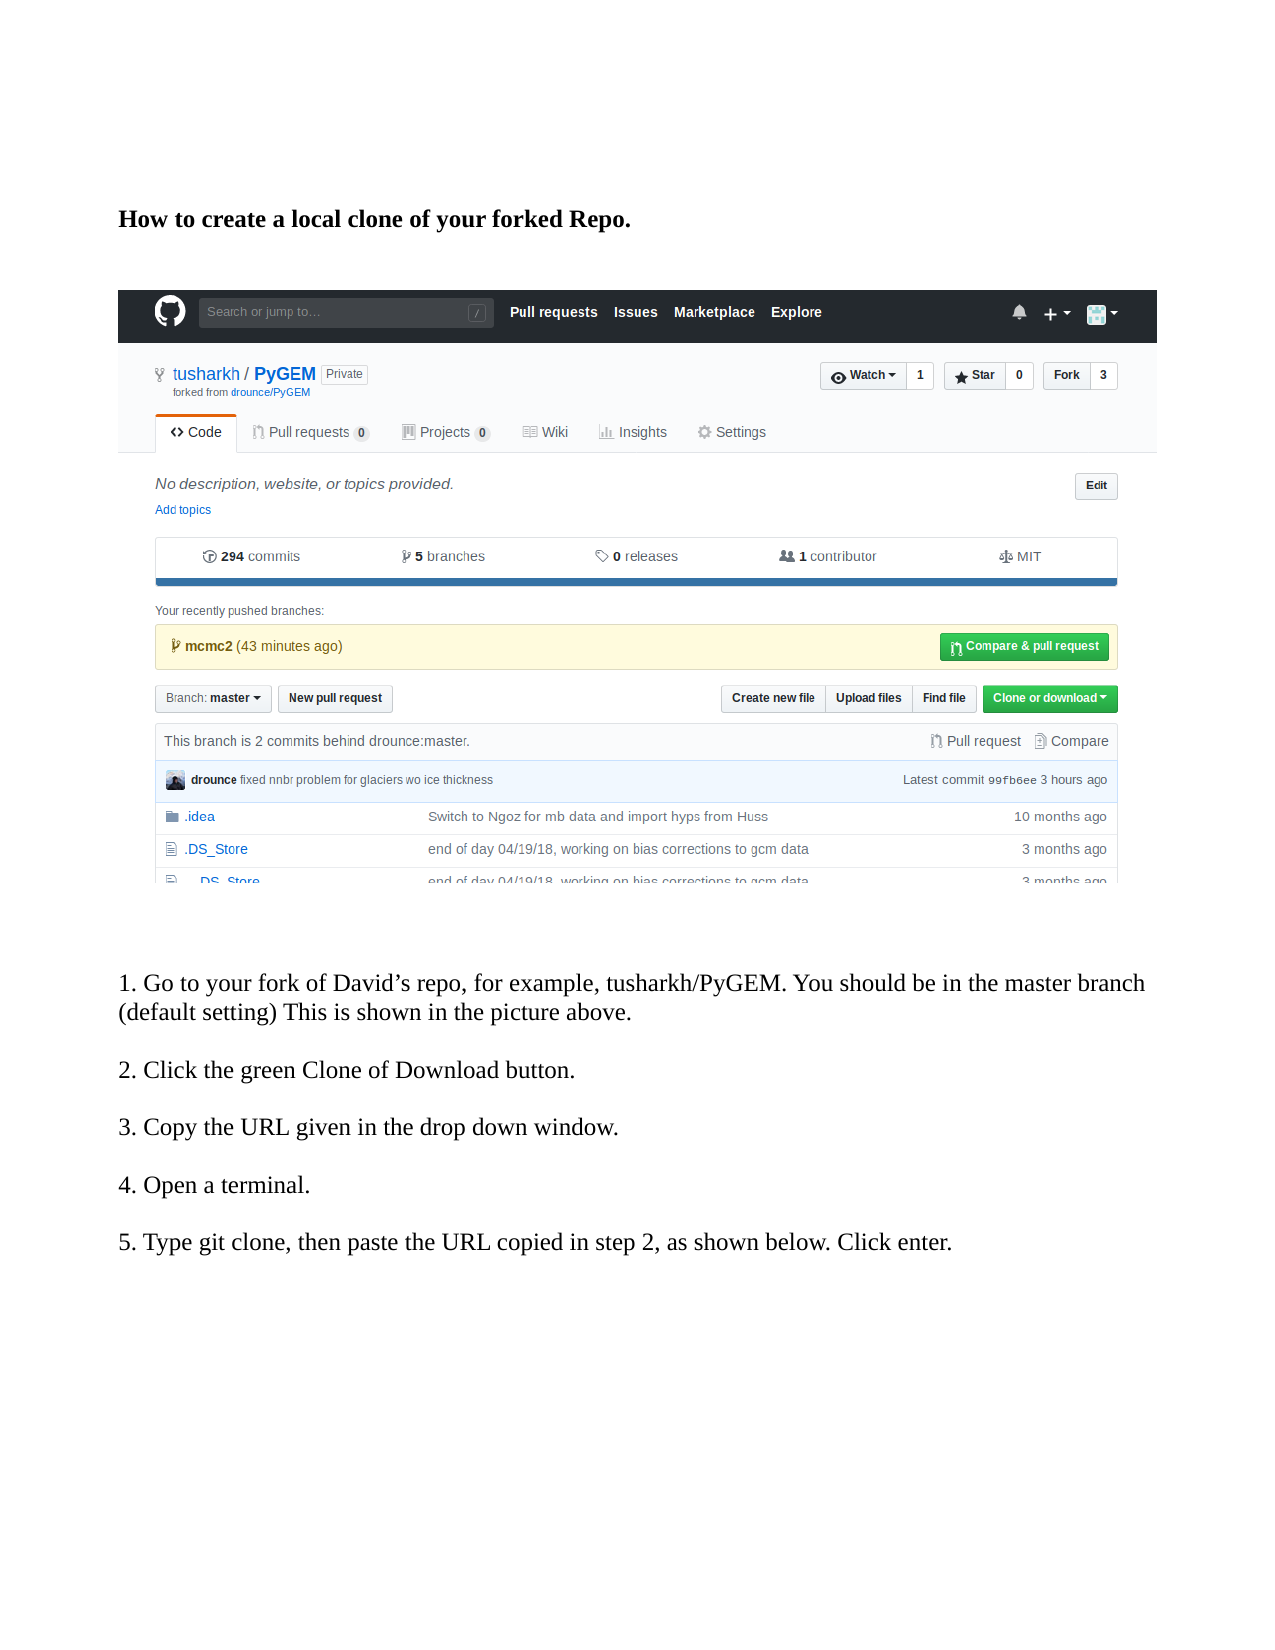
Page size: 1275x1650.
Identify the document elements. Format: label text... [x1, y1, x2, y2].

text 1. Go to your fork of David’s repo, for example, tusharkh/PyGEM. You should be in the master branch (default setting) This is shown in the picture above. [118, 968, 1157, 1026]
text How to create a local clone of your forked Repo. [118, 204, 1157, 233]
text 2. Click the green Clone of Download button. [118, 1055, 1157, 1083]
text 5. Type git clone, then paste the URL copied in step 2, as shown below. Click enter. [118, 1227, 1157, 1256]
picture [118, 290, 1157, 883]
text 3. Copy the URL given in the drop down window. [118, 1112, 1157, 1141]
text 4. Open a terminal. [118, 1170, 1157, 1198]
